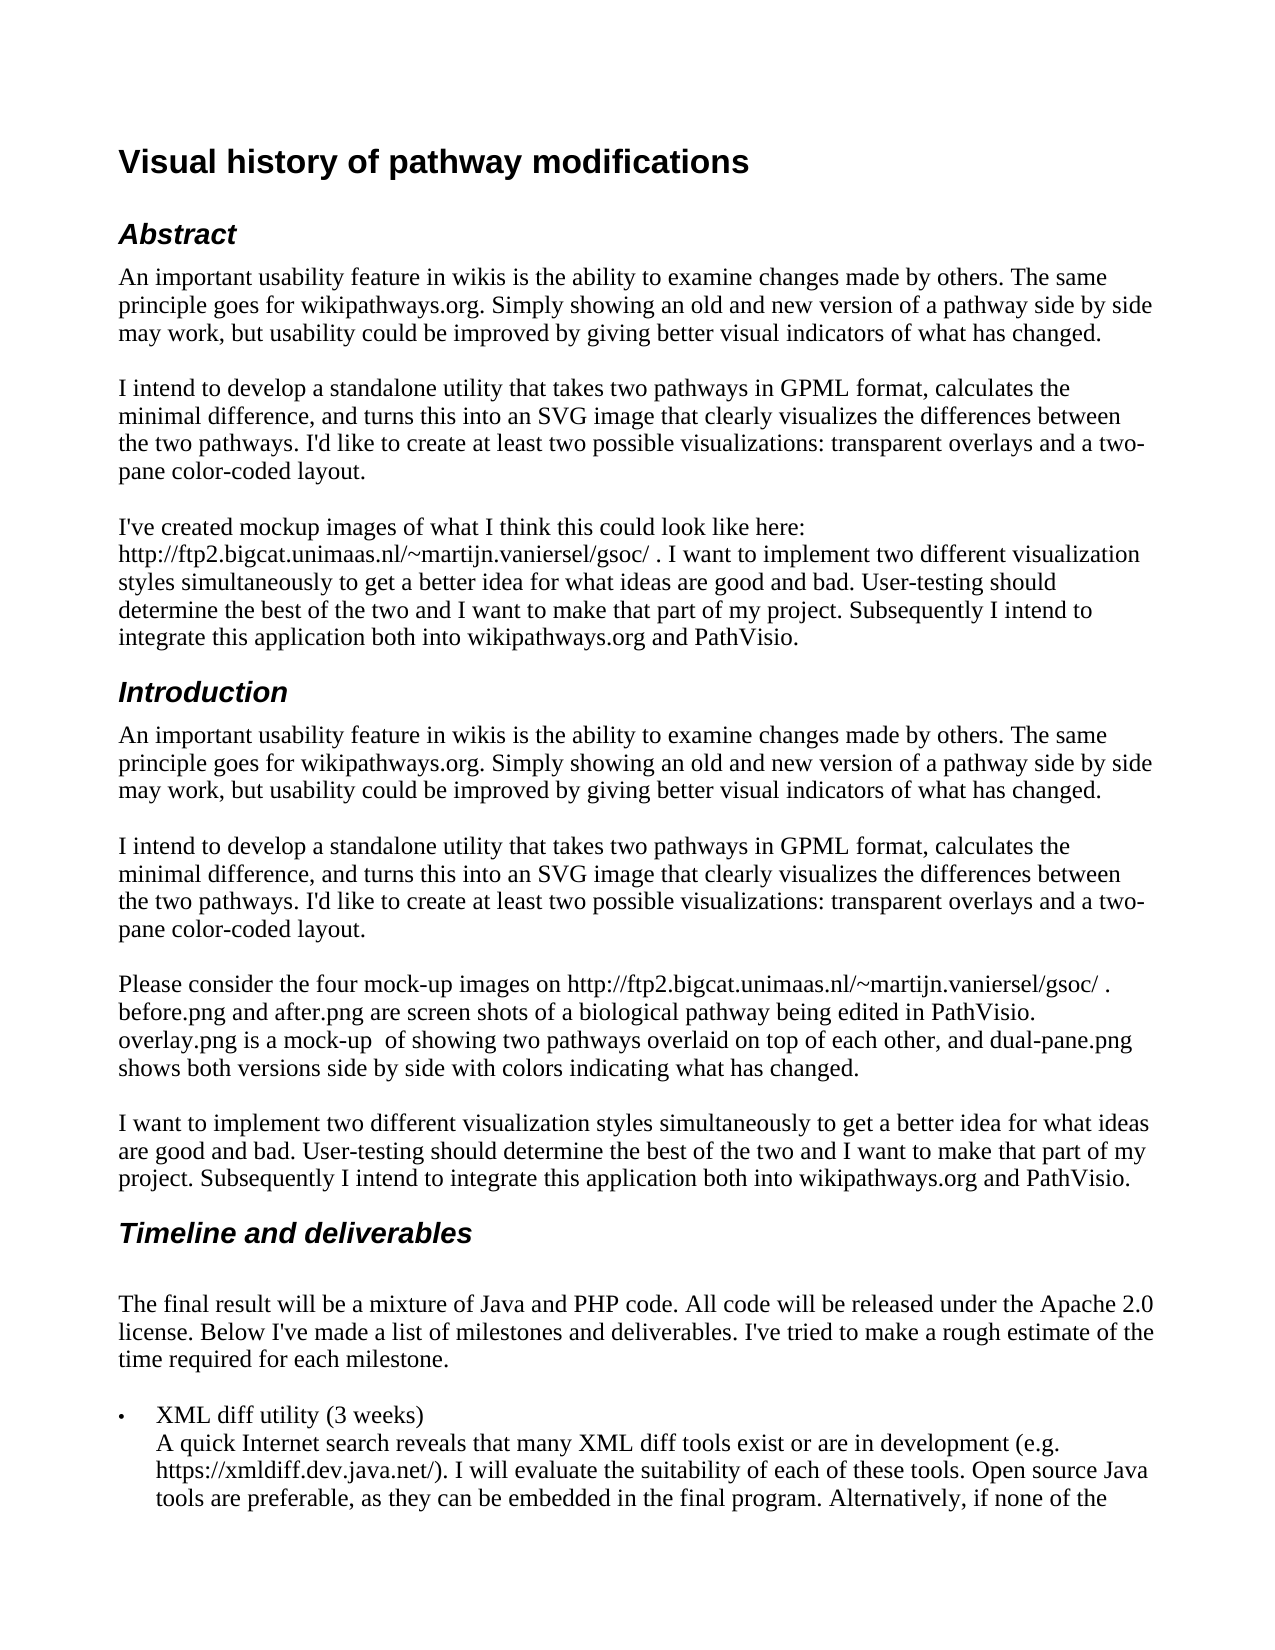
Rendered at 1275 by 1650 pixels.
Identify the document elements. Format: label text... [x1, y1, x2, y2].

list XML diff utility (3 weeks) [118, 1401, 1157, 1429]
text I want to implement two different visualization styles simultaneously to get a better idea for what ideas are good and bad. User-testing should determine the best of the two and I want to make that part of my project. Subsequently I intend to integrate this application both into wikipathways.org and PathVisio. [118, 1109, 1157, 1192]
subtitle Abstract [118, 218, 1157, 251]
text Please consider the four mock-up images on http://ftp2.bigcat.unimaas.nl/~martijn.vaniersel/gsoc/ . before.png and after.png are screen shots of a biological pathway being edited in PathVisio. overlay.png is a mock-up of showing two pathways overlaid on top of each other, and dual-pane.png shows both versions side by side with colors indicating what has changed. [118, 971, 1157, 1081]
subtitle Visual history of pathway modifications [118, 143, 1157, 181]
text I've created mockup images of what I think this could look like here: http://ftp2.bigcat.unimaas.nl/~martijn.vaniersel/gsoc/ . I want to implement two different visualization styles simultaneously to get a better idea for what ideas are good and bad. User-testing should determine the best of the two and I want to make that part of my project. Subsequently I intend to integrate this application both into wikipathways.org and PathVisio. [118, 513, 1157, 651]
text An important usability feature in wikis is the ability to examine changes made by others. The same principle goes for wikipathways.org. Simply showing an old and new version of a pathway side by side may work, but usability could be improved by giving better visual indicators of what has changed. [118, 263, 1157, 346]
subtitle Timeline and deliverables [118, 1217, 1157, 1250]
list A quick Internet search reveals that many XML diff tools exist or are in development (e.g. https://xmldiff.dev.java.net/). I will evaluate the suitability of each of these tools. Open source Java tools are preferable, as they can be embedded in the final program. Alternatively, if none of the [118, 1429, 1157, 1512]
text An important usability feature in wikis is the ability to examine changes made by others. The same principle goes for wikipathways.org. Simply showing an old and new version of a pathway side by side may work, but usability could be improved by giving better visual indicators of what has changed. [118, 721, 1157, 804]
subtitle Introduction [118, 676, 1157, 709]
text The final result will be a mixture of Java and PHP code. All code will be released under the Apache 2.0 license. Below I've made a list of milestones and deliverables. I've tried to make a rough estimate of the time required for each milestone. [118, 1290, 1157, 1373]
text I intend to develop a standalone utility that takes two pathways in GPML format, calculates the minimal difference, and turns this into an SVG image that clearly visualizes the differences between the two pathways. I'd like to create at least two possible visualizations: transparent overlays and a two-pane color-coded layout. [118, 832, 1157, 943]
text I intend to develop a standalone utility that takes two pathways in GPML format, calculates the minimal difference, and turns this into an SVG image that clearly visualizes the differences between the two pathways. I'd like to create at least two possible visualizations: transparent overlays and a two-pane color-coded layout. [118, 374, 1157, 485]
